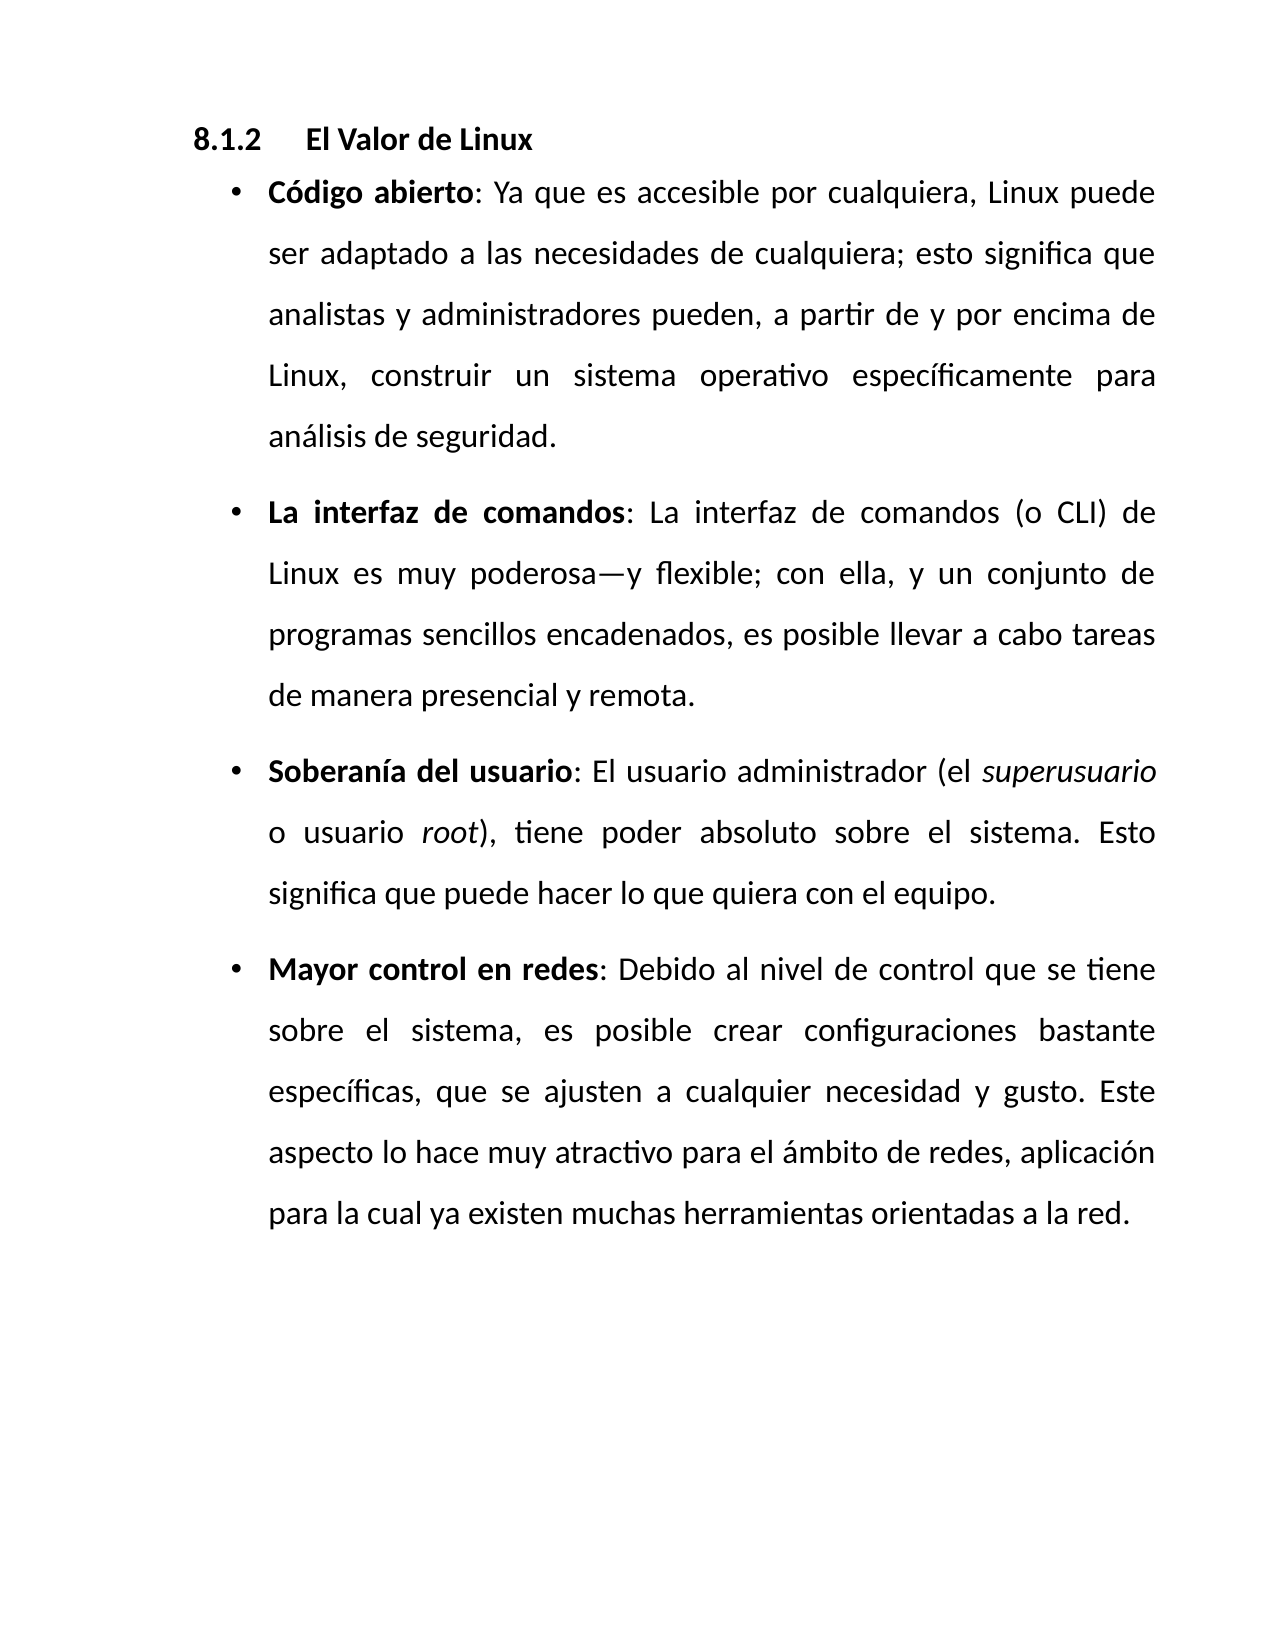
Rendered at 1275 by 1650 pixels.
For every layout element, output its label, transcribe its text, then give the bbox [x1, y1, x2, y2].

list Soberanía del usuario: El usuario administrador (el superusuario o usuario root), tiene poder absoluto sobre el sistema. Esto significa que puede hacer lo que quiera con el equipo. [231, 750, 1157, 913]
subtitle El Valor de Linux [193, 118, 1157, 159]
list Mayor control en redes: Debido al nivel de control que se tiene sobre el sistema, es posible crear configuraciones bastante específicas, que se ajusten a cualquier necesidad y gusto. Este aspecto lo hace muy atractivo para el ámbito de redes, aplicación para la cual ya existen muchas herramientas orientadas a la red. [231, 948, 1157, 1232]
list Código abierto: Ya que es accesible por cualquiera, Linux puede ser adaptado a las necesidades de cualquiera; esto significa que analistas y administradores pueden, a partir de y por encima de Linux, construir un sistema operativo específicamente para análisis de seguridad. [231, 171, 1157, 456]
list La interfaz de comandos: La interfaz de comandos (o CLI) de Linux es muy poderosa—y flexible; con ella, y un conjunto de programas sencillos encadenados, es posible llevar a cabo tareas de manera presencial y remota. [231, 491, 1157, 715]
